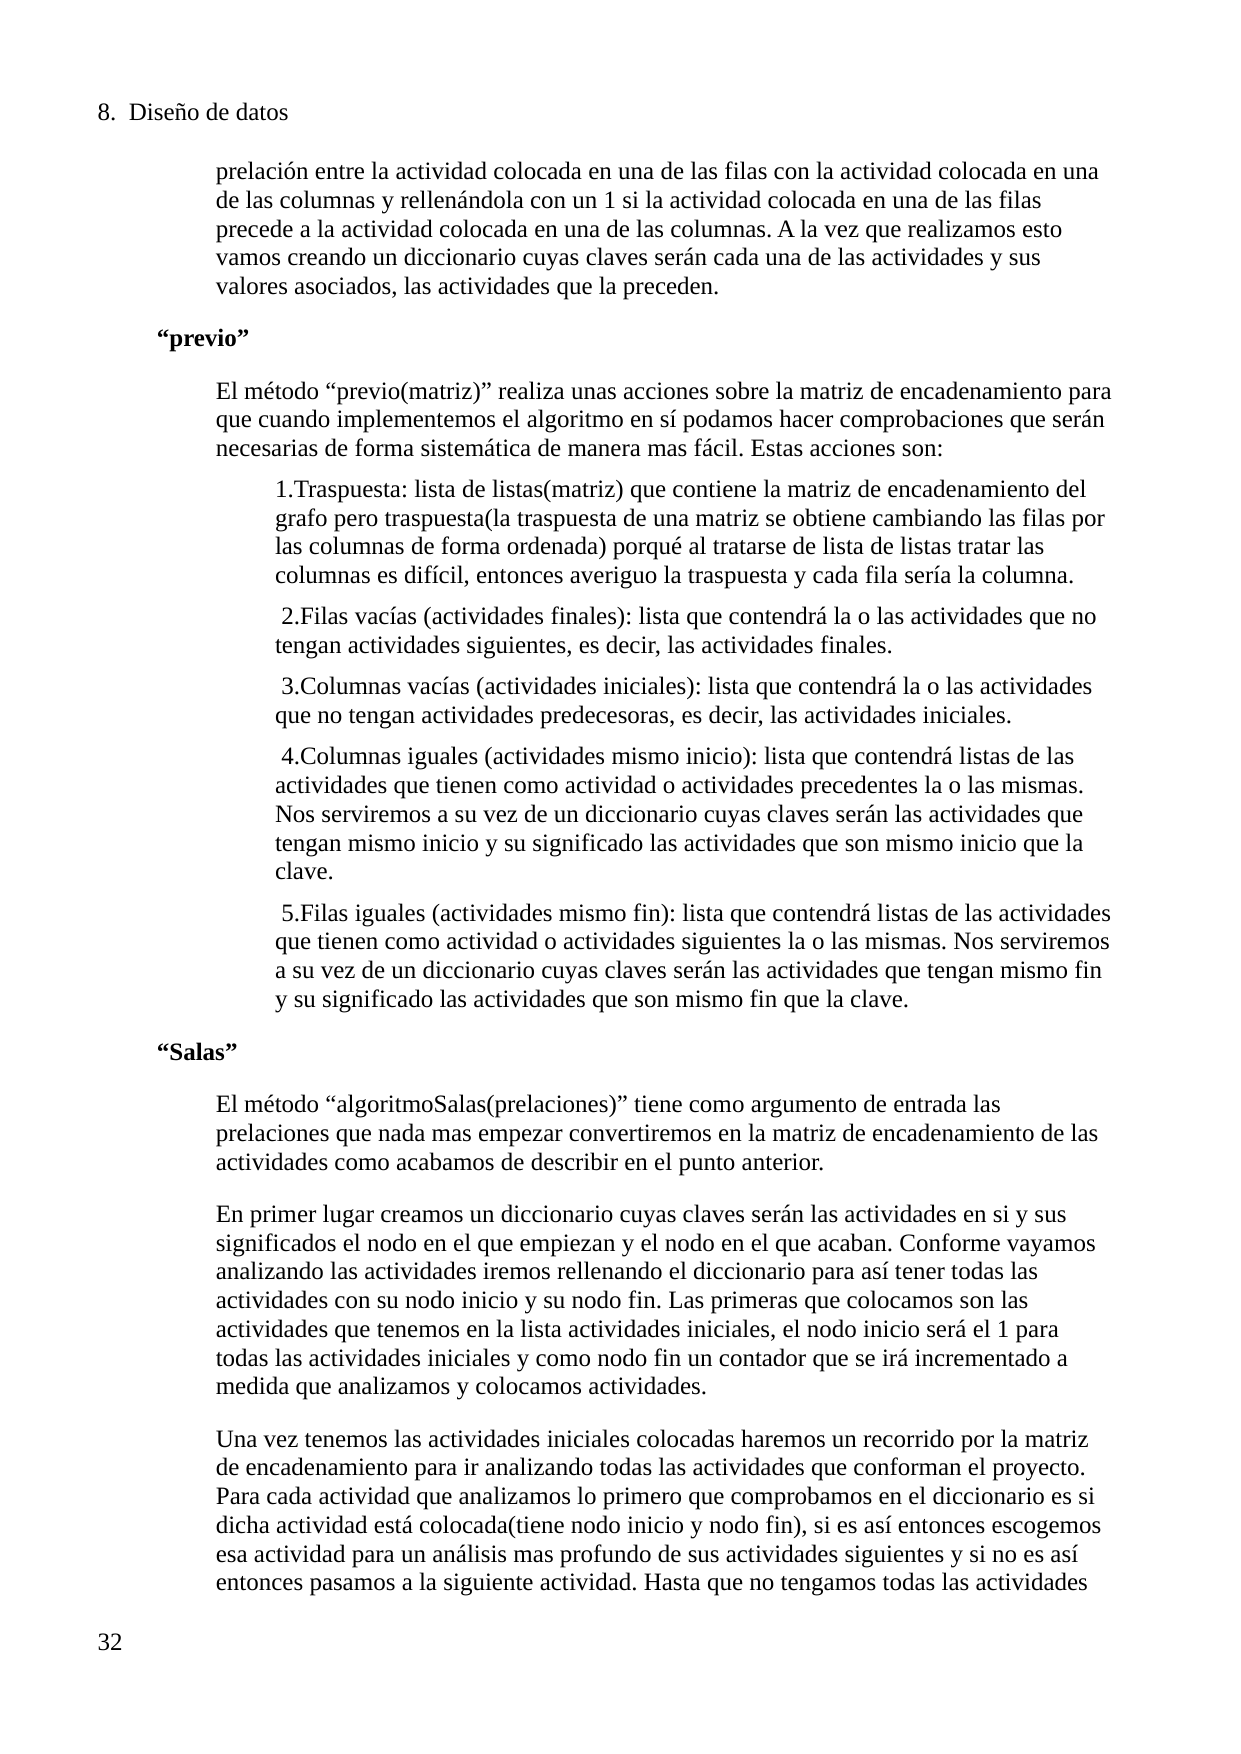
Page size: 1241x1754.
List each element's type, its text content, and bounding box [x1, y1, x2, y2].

list “previo” [157, 323, 1113, 352]
text El método “previo(matriz)” realiza unas acciones sobre la matriz de encadenamiento para que cuando implementemos el algoritmo en sí podamos hacer comprobaciones que serán necesarias de forma sistemática de manera mas fácil. Estas acciones son: [216, 376, 1113, 462]
text 1.Traspuesta: lista de listas(matriz) que contiene la matriz de encadenamiento del grafo pero traspuesta(la traspuesta de una matriz se obtiene cambiando las filas por las columnas de forma ordenada) porqué al tratarse de lista de listas tratar las columnas es difícil, entonces averiguo la traspuesta y cada fila sería la columna. [275, 474, 1113, 589]
text El método “algoritmoSalas(prelaciones)” tiene como argumento de entrada las prelaciones que nada mas empezar convertiremos en la matriz de encadenamiento de las actividades como acabamos de describir en el punto anterior. [216, 1089, 1113, 1175]
list “Salas” [157, 1037, 1113, 1066]
text En primer lugar creamos un diccionario cuyas claves serán las actividades en si y sus significados el nodo en el que empiezan y el nodo en el que acaban. Conforme vayamos analizando las actividades iremos rellenando el diccionario para así tener todas las actividades con su nodo inicio y su nodo fin. Las primeras que colocamos son las actividades que tenemos en la lista actividades iniciales, el nodo inicio será el 1 para todas las actividades iniciales y como nodo fin un contador que se irá incrementado a medida que analizamos y colocamos actividades. [216, 1199, 1113, 1400]
text 2.Filas vacías (actividades finales): lista que contendrá la o las actividades que no tengan actividades siguientes, es decir, las actividades finales. [275, 601, 1113, 659]
text 4.Columnas iguales (actividades mismo inicio): lista que contendrá listas de las actividades que tienen como actividad o actividades precedentes la o las mismas. Nos serviremos a su vez de un diccionario cuyas claves serán las actividades que tengan mismo inicio y su significado las actividades que son mismo inicio que la clave. [275, 741, 1113, 885]
text Una vez tenemos las actividades iniciales colocadas haremos un recorrido por la matriz de encadenamiento para ir analizando todas las actividades que conforman el proyecto. Para cada actividad que analizamos lo primero que comprobamos en el diccionario es si dicha actividad está colocada(tiene nodo inicio y nodo fin), si es así entonces escogemos esa actividad para un análisis mas profundo de sus actividades siguientes y si no es así entonces pasamos a la siguiente actividad. Hasta que no tengamos todas las actividades [216, 1424, 1113, 1596]
text prelación entre la actividad colocada en una de las filas con la actividad colocada en una de las columnas y rellenándola con un 1 si la actividad colocada en una de las filas precede a la actividad colocada en una de las columnas. A la vez que realizamos esto vamos creando un diccionario cuyas claves serán cada una de las actividades y sus valores asociados, las actividades que la preceden. [216, 156, 1113, 300]
text 3.Columnas vacías (actividades iniciales): lista que contendrá la o las actividades que no tengan actividades predecesoras, es decir, las actividades iniciales. [275, 671, 1113, 729]
text 5.Filas iguales (actividades mismo fin): lista que contendrá listas de las actividades que tienen como actividad o actividades siguientes la o las mismas. Nos serviremos a su vez de un diccionario cuyas claves serán las actividades que tengan mismo fin y su significado las actividades que son mismo fin que la clave. [275, 898, 1113, 1013]
